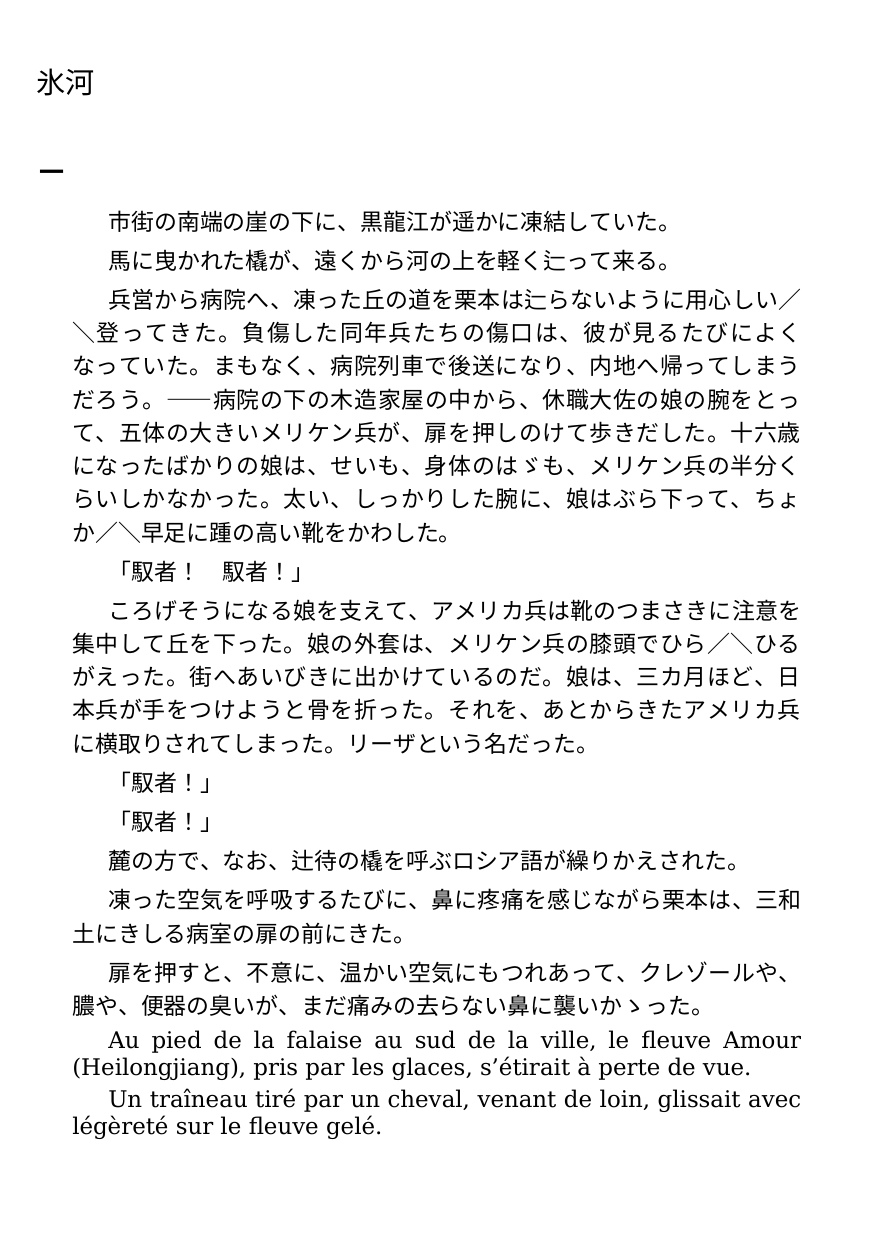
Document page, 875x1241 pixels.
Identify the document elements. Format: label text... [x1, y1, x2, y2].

text Un traîneau tiré par un cheval, venant de loin, glissait avec légèreté sur le fleuve gelé. [72, 1086, 802, 1140]
subtitle 一 [36, 149, 838, 192]
text 兵営から病院へ、凍った丘の道を栗本は辷らないように用心しい／＼登ってきた。負傷した同年兵たちの傷口は、彼が見るたびによくなっていた。まもなく、病院列車で後送になり、内地へ帰ってしまうだろう。――病院の下の木造家屋の中から、休職大佐の娘の腕をとって、五体の大きいメリケン兵が、扉を押しのけて歩きだした。十六歳になったばかりの娘は、せいも、身体のはゞも、メリケン兵の半分くらいしかなかった。太い、しっかりした腕に、娘はぶら下って、ちょか／＼早足に踵の高い靴をかわした。 [72, 282, 802, 548]
text Au pied de la falaise au sud de la ville, le fleuve Amour (Heilongjiang), pris par les glaces, s’étirait à perte de vue. [72, 1027, 802, 1080]
subtitle 氷河 [36, 60, 838, 102]
text 「馭者！」 [72, 804, 802, 837]
text 馬に曳かれた橇が、遠くから河の上を軽く辷って来る。 [72, 243, 802, 276]
text ころげそうになる娘を支えて、アメリカ兵は靴のつまさきに注意を集中して丘を下った。娘の外套は、メリケン兵の膝頭でひら／＼ひるがえった。街へあいびきに出かけているのだ。娘は、三カ月ほど、日本兵が手をつけようと骨を折った。それを、あとからきたアメリカ兵に横取りされてしまった。リーザという名だった。 [72, 593, 802, 759]
text 扉を押すと、不意に、温かい空気にもつれあって、クレゾールや、膿や、便器の臭いが、まだ痛みの去らない鼻に襲いかゝった。 [72, 955, 802, 1021]
text 「馭者！」 [72, 765, 802, 798]
text 凍った空気を呼吸するたびに、鼻に疼痛を感じながら栗本は、三和土にきしる病室の扉の前にきた。 [72, 882, 802, 949]
text 麓の方で、なお、辻待の橇を呼ぶロシア語が繰りかえされた。 [72, 843, 802, 876]
text 「馭者！ 馭者！」 [72, 553, 802, 587]
text 市街の南端の崖の下に、黒龍江が遥かに凍結していた。 [72, 203, 802, 237]
